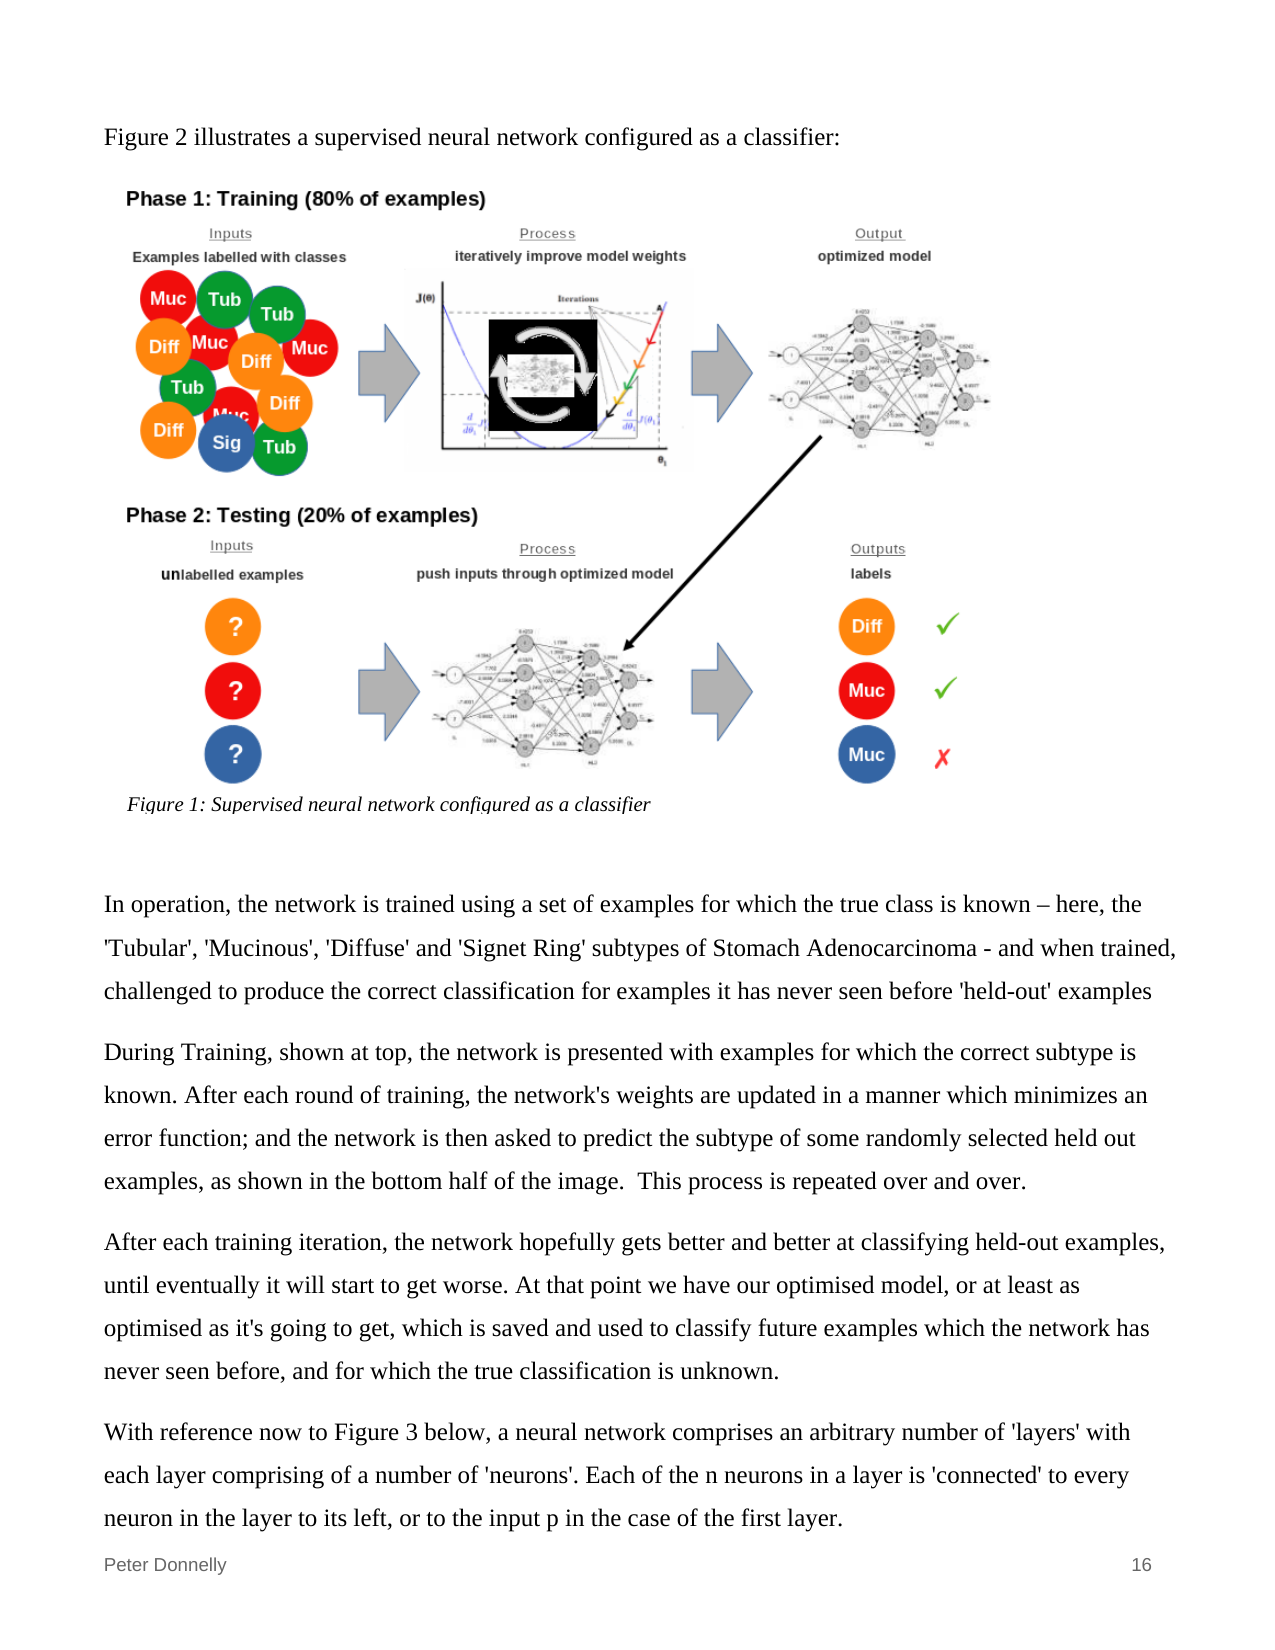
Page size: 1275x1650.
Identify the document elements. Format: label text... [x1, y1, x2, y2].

text In operation, the network is trained using a set of examples for which the true class is known – here, the 'Tubular', 'Mucinous', 'Diffuse' and 'Signet Ring' subtypes of Stomach Adenocarcinoma - and when trained, challenged to produce the correct classification for examples it has never seen before 'held-out' examples [103, 889, 1181, 1004]
text After each training iteration, the network hopefully gets better and better at classifying held-out examples, until eventually it will start to get worse. At that point we have our optimised model, or at least as optimised as it's going to get, which is saved and used to classify future examples which the network has never seen before, and for which the true classification is unknown. [103, 1227, 1181, 1385]
text During Training, shown at top, the network is presented with examples for which the correct subtype is known. After each round of training, the network's weights are updated in a manner which minimizes an error function; and the network is then asked to predict the subtype of some randomly selected held out examples, as shown in the bottom half of the image. This process is repeated over and over. [103, 1037, 1181, 1195]
text Figure 2 illustrates a supervised neural network configured as a classifier: [103, 122, 1181, 151]
text Figure 1: Supervised neural network configured as a classifier [127, 786, 1157, 813]
text With reference now to Figure 3 below, a neural network comprises an arbitrary number of 'layers' with each layer comprising of a number of 'neurons'. Each of the n neurons in a layer is 'connected' to every neuron in the layer to its left, or to the input p in the case of the first layer. [103, 1417, 1181, 1532]
